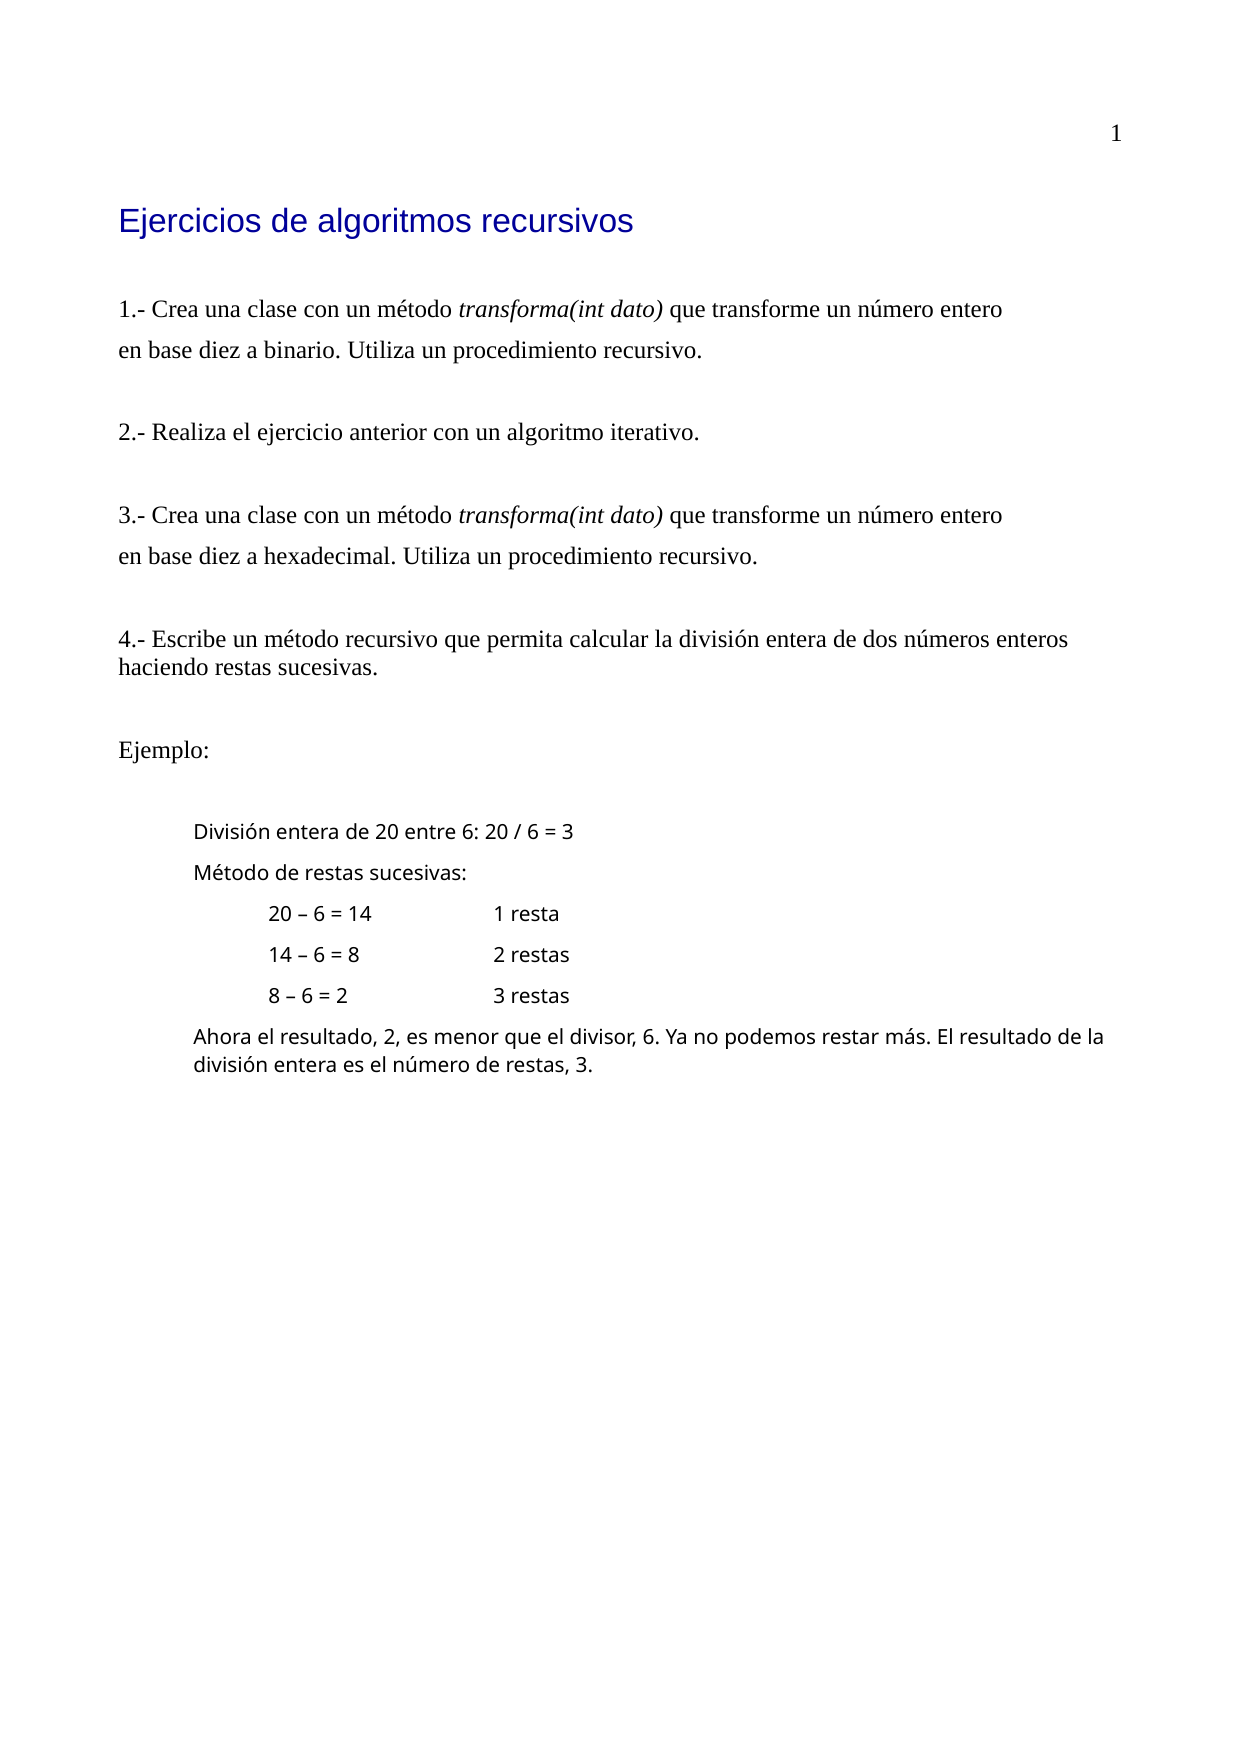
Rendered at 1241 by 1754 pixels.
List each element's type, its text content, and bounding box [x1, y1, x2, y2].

text en base diez a hexadecimal. Utiliza un procedimiento recursivo. [118, 541, 1122, 570]
text Método de restas sucesivas: [193, 858, 1122, 887]
text 20 – 6 = 14 1 resta [268, 899, 1122, 928]
text en base diez a binario. Utiliza un procedimiento recursivo. [118, 335, 1122, 364]
text 2.- Realiza el ejercicio anterior con un algoritmo iterativo. [118, 417, 1122, 446]
subtitle Ejercicios de algoritmos recursivos [118, 201, 1122, 240]
text 14 – 6 = 8 2 restas [268, 940, 1122, 969]
text Ahora el resultado, 2, es menor que el divisor, 6. Ya no podemos restar más. El resultado de la división entera es el número de restas, 3. [193, 1022, 1122, 1079]
text División entera de 20 entre 6: 20 / 6 = 3 [193, 817, 1122, 846]
text 4.- Escribe un método recursivo que permita calcular la división entera de dos números enteros haciendo restas sucesivas. [118, 624, 1122, 681]
text 1.- Crea una clase con un método transforma(int dato) que transforme un número entero [118, 294, 1122, 322]
text 8 – 6 = 2 3 restas [268, 981, 1122, 1010]
text Ejemplo: [118, 735, 1122, 764]
text 3.- Crea una clase con un método transforma(int dato) que transforme un número entero [118, 500, 1122, 529]
